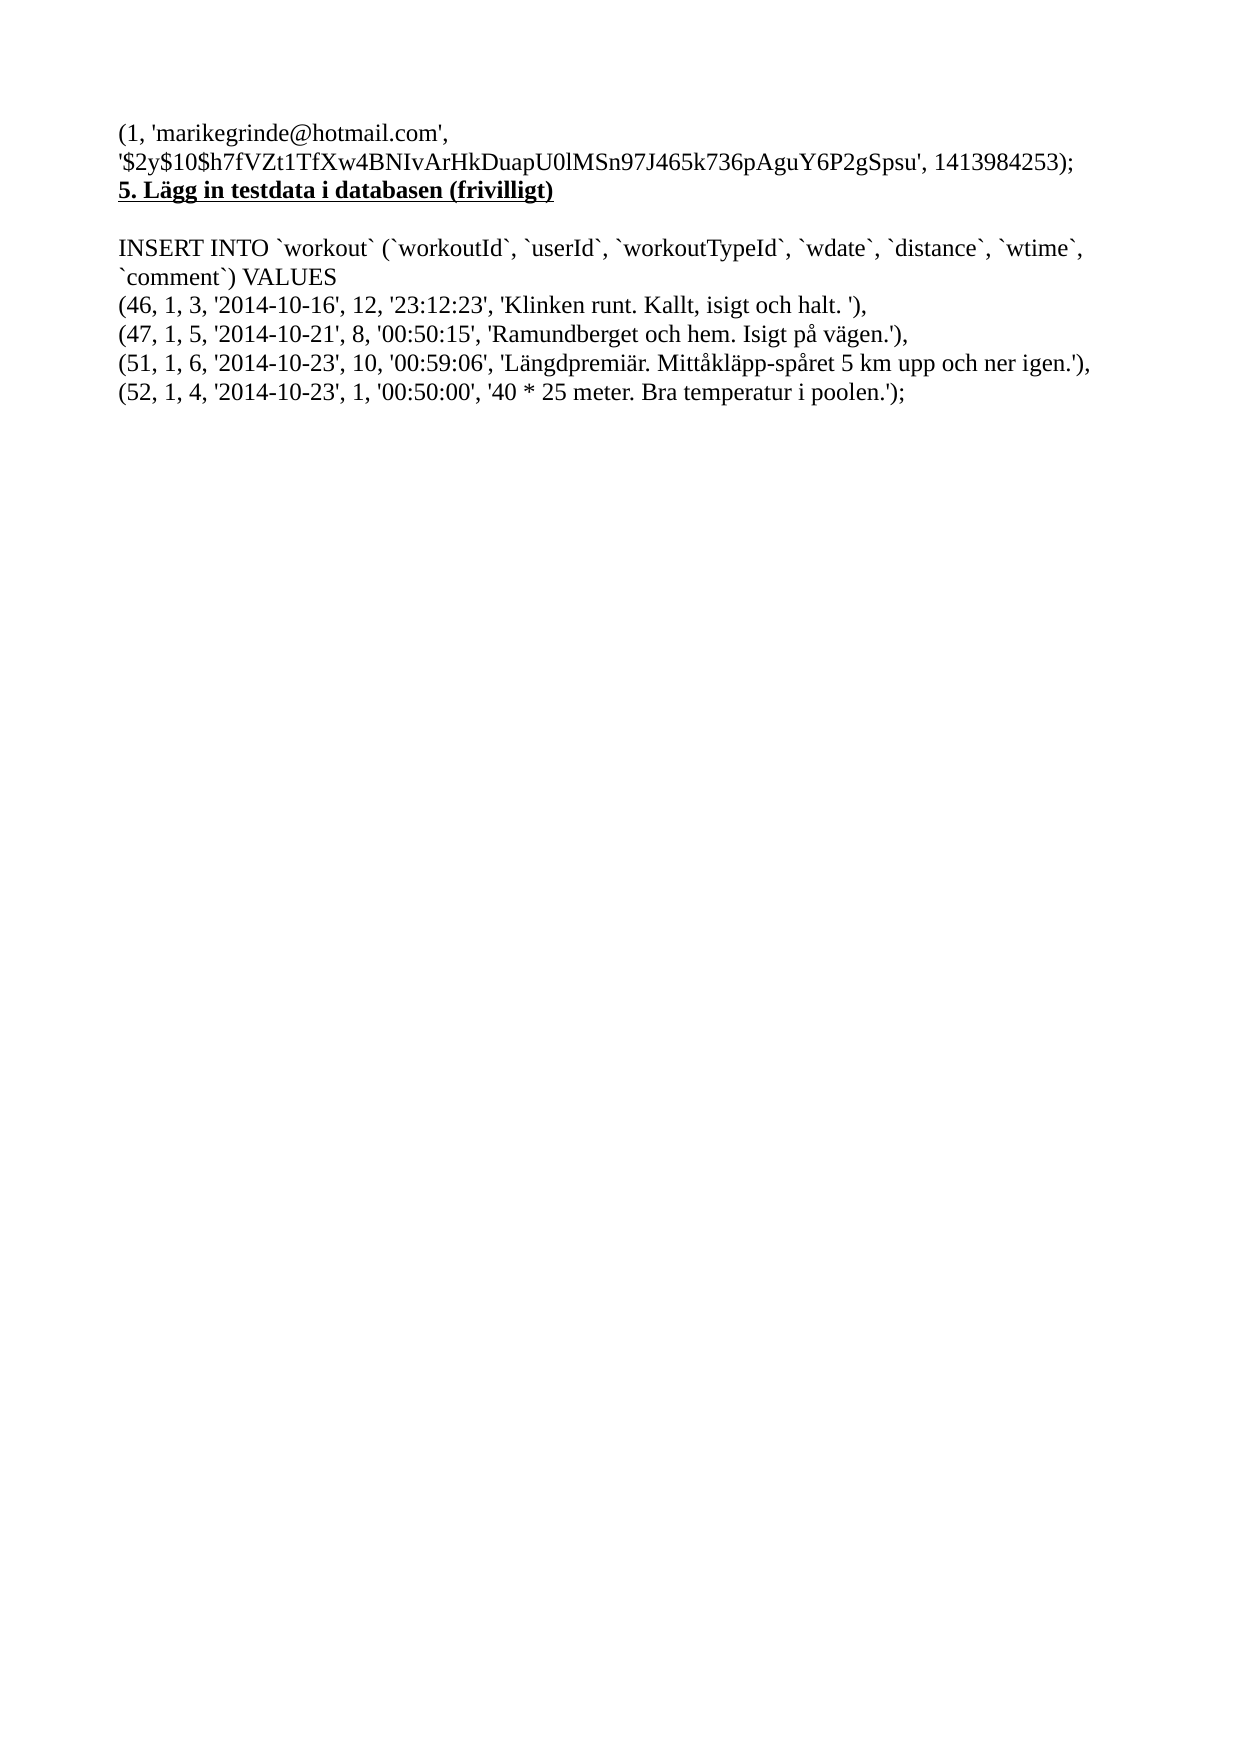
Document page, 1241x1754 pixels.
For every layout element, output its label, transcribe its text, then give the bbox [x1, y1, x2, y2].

text (46, 1, 3, '2014-10-16', 12, '23:12:23', 'Klinken runt. Kallt, isigt och halt. '), [118, 291, 1122, 319]
text (52, 1, 4, '2014-10-23', 1, '00:50:00', '40 * 25 meter. Bra temperatur i poolen.'); [118, 377, 1122, 406]
text (51, 1, 6, '2014-10-23', 10, '00:59:06', 'Längdpremiär. Mittåkläpp-spåret 5 km upp och ner igen.'), [118, 348, 1122, 377]
text 5. Lägg in testdata i databasen (frivilligt) [118, 176, 1122, 204]
text INSERT INTO `workout` (`workoutId`, `userId`, `workoutTypeId`, `wdate`, `distance`, `wtime`, `comment`) VALUES [118, 233, 1122, 291]
text (47, 1, 5, '2014-10-21', 8, '00:50:15', 'Ramundberget och hem. Isigt på vägen.'), [118, 319, 1122, 348]
text (1, 'marikegrinde@hotmail.com', '$2y$10$h7fVZt1TfXw4BNIvArHkDuapU0lMSn97J465k736pAguY6P2gSpsu', 1413984253); [118, 118, 1122, 176]
